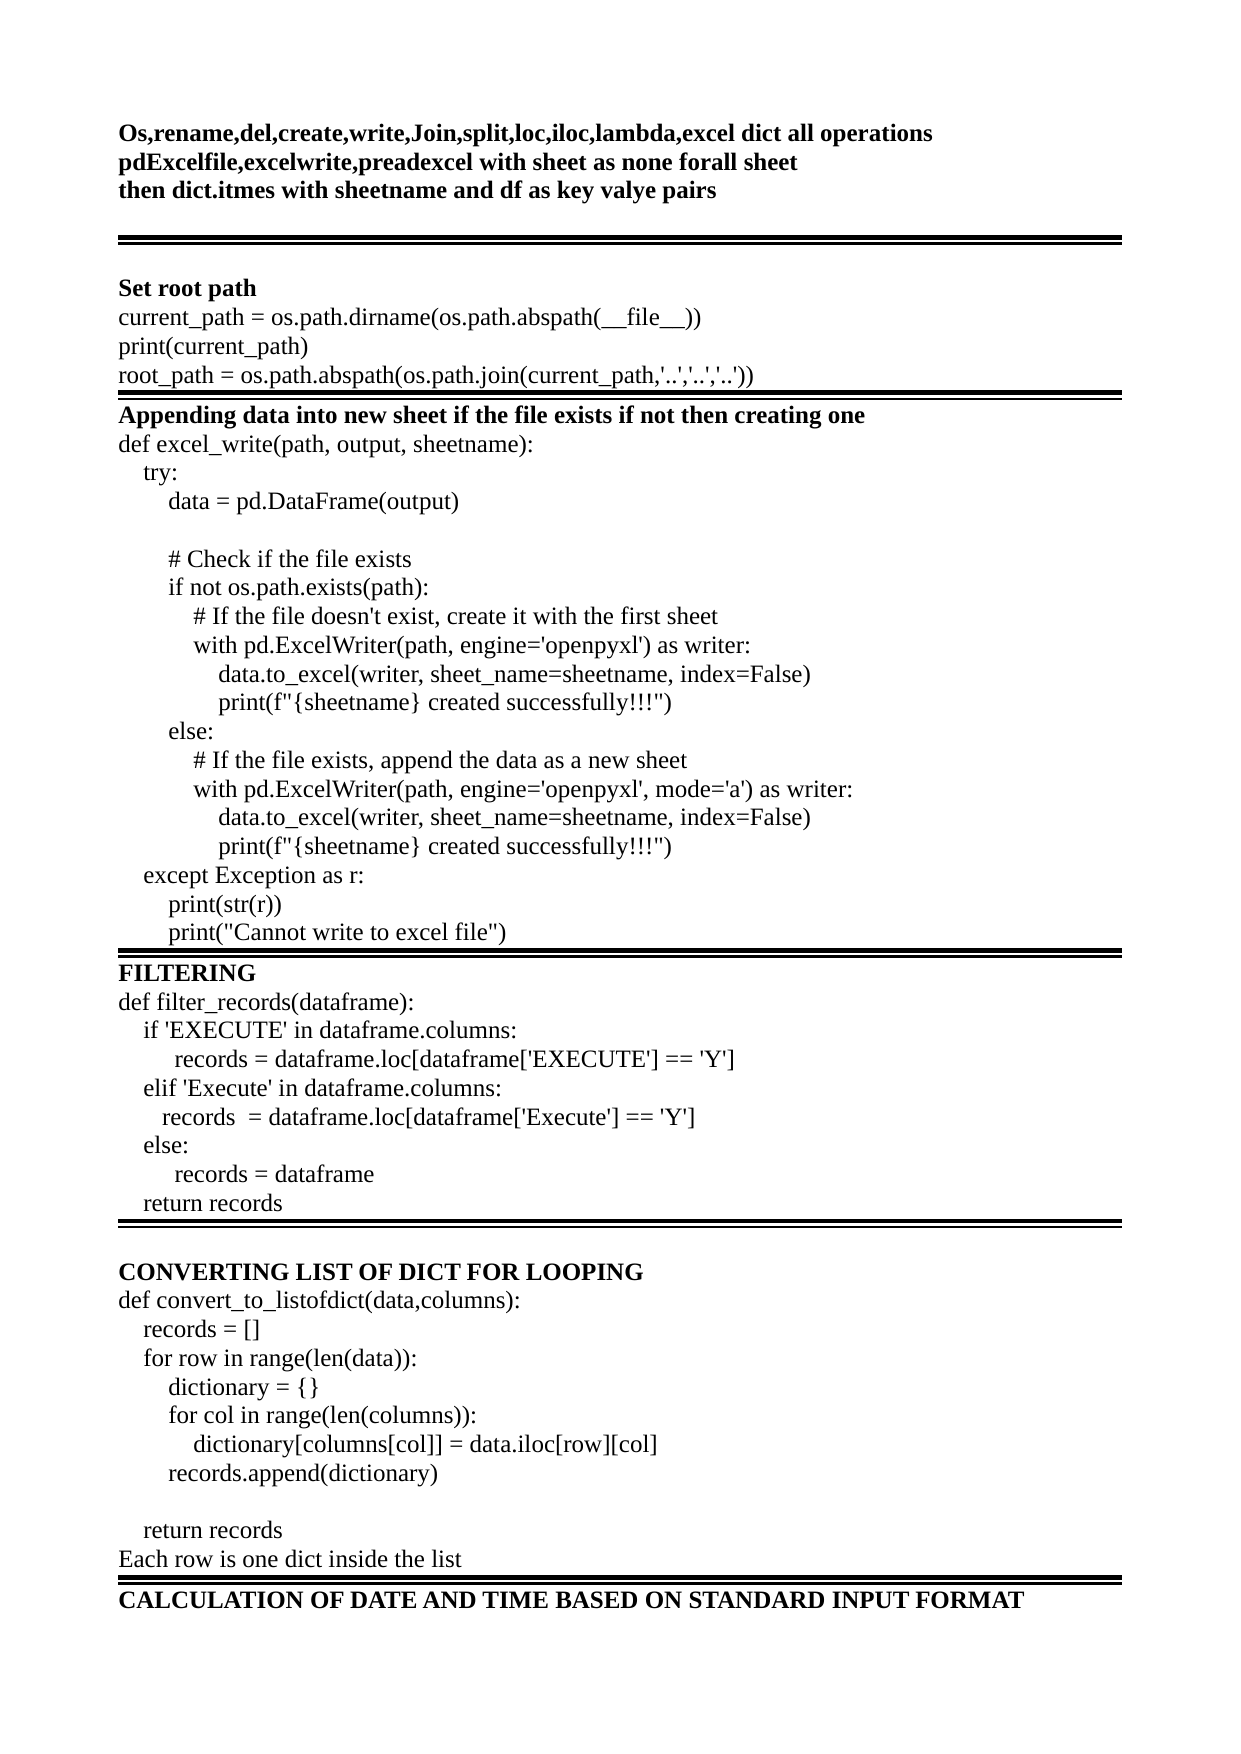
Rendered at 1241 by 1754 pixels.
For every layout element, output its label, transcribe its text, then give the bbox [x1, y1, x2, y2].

text then dict.itmes with sheetname and df as key valye pairs [118, 176, 1122, 204]
text Appending data into new sheet if the file exists if not then creating one [118, 400, 1122, 429]
text Os,rename,del,create,write,Join,split,loc,iloc,lambda,excel dict all operations [118, 118, 1122, 147]
text FILTERING [118, 958, 1122, 987]
text CALCULATION OF DATE AND TIME BASED ON STANDARD INPUT FORMAT [118, 1585, 1122, 1613]
text pdExcelfile,excelwrite,preadexcel with sheet as none forall sheet [118, 147, 1122, 176]
text def excel_write(path, output, sheetname): try: data = pd.DataFrame(output) # Check if the file exists if not os.path.exists(path): # If the file doesn't exist, create it with the first sheet with pd.ExcelWriter(path, engine='openpyxl') as writer: data.to_excel(writer, sheet_name=sheetname, index=False) print(f"{sheetname} created successfully!!!") else: # If the file exists, append the data as a new sheet with pd.ExcelWriter(path, engine='openpyxl', mode='a') as writer: data.to_excel(writer, sheet_name=sheetname, index=False) print(f"{sheetname} created successfully!!!") except Exception as r: print(str(r)) print("Cannot write to excel file") [118, 429, 1122, 948]
text CONVERTING LIST OF DICT FOR LOOPING [118, 1257, 1122, 1286]
text current_path = os.path.dirname(os.path.abspath(__file__)) print(current_path) root_path = os.path.abspath(os.path.join(current_path,'..','..','..')) [118, 302, 1122, 390]
text def convert_to_listofdict(data,columns): records = [] for row in range(len(data)): dictionary = {} for col in range(len(columns)): dictionary[columns[col]] = data.iloc[row][col] records.append(dictionary) return records [118, 1286, 1122, 1544]
text Each row is one dict inside the list [118, 1544, 1122, 1575]
text Set root path [118, 273, 1122, 302]
text def filter_records(dataframe): if 'EXECUTE' in dataframe.columns: records = dataframe.loc[dataframe['EXECUTE'] == 'Y'] elif 'Execute' in dataframe.columns: records = dataframe.loc[dataframe['Execute'] == 'Y'] else: records = dataframe return records [118, 987, 1122, 1219]
